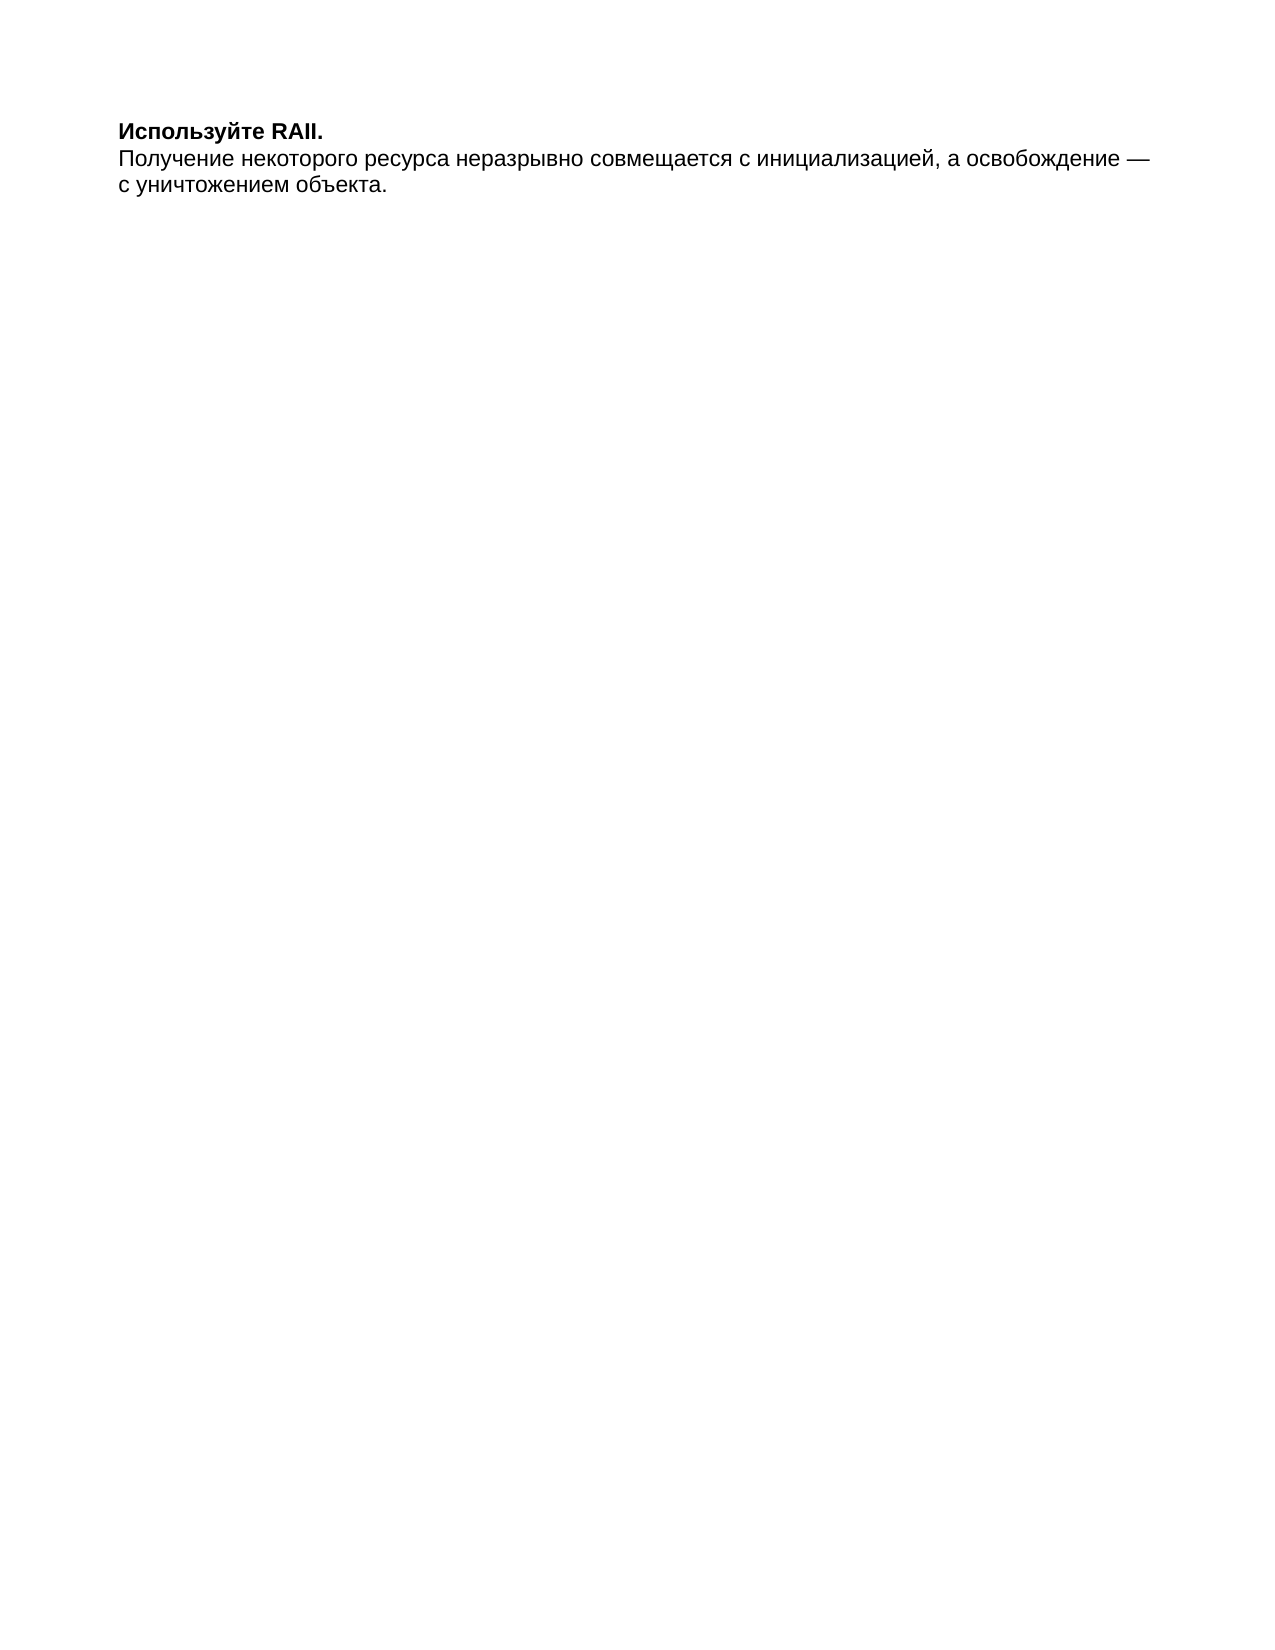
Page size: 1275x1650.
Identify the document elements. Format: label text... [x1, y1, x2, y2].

text Используйте RAII. [118, 118, 1157, 144]
text Получение некоторого ресурса неразрывно совмещается с инициализацией, а освобождение — с уничтожением объекта. [118, 144, 1157, 197]
